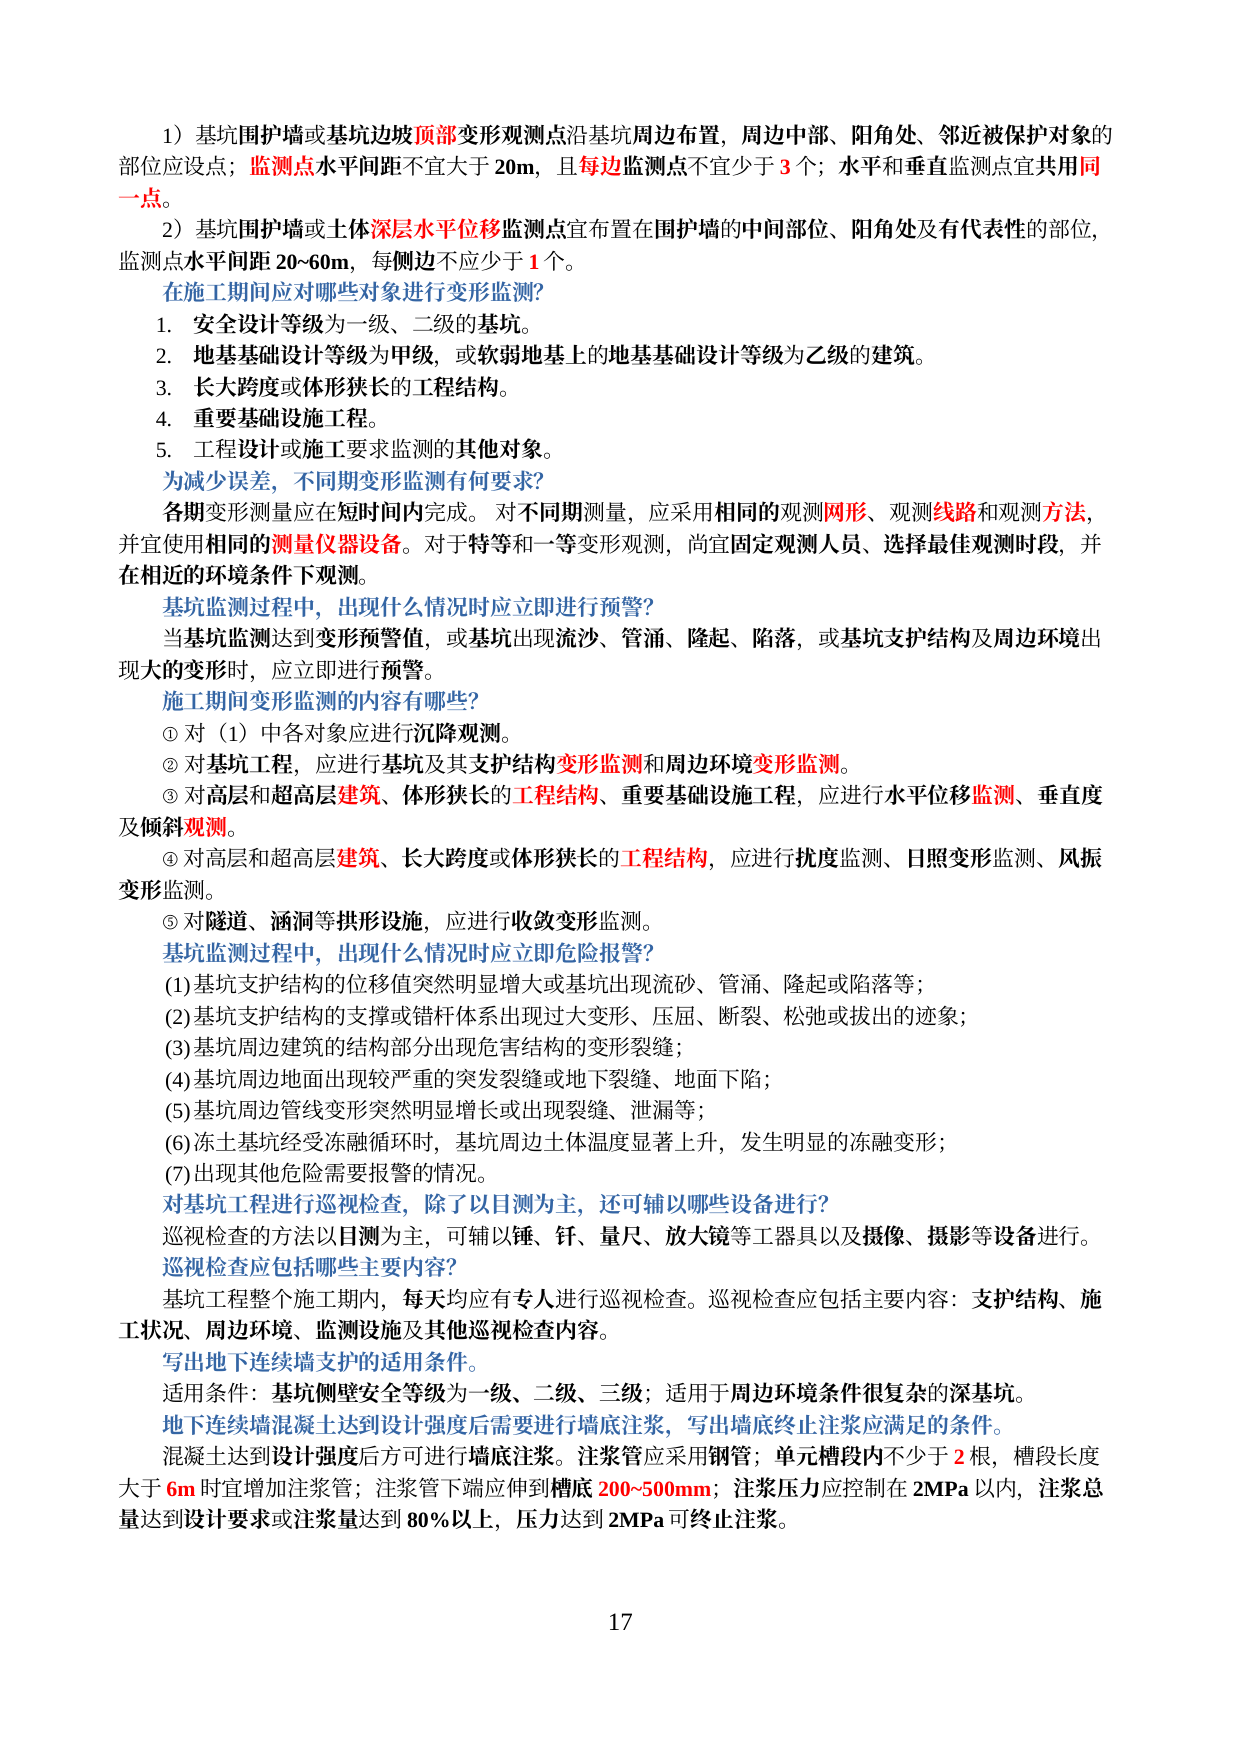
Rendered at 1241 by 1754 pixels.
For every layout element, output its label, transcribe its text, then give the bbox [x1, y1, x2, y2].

list 出现其他危险需要报警的情况。 [165, 1156, 1122, 1188]
list 基坑支护结构的位移值突然明显增大或基坑出现流砂、管涌、隆起或陷落等； [165, 967, 1122, 999]
subtitle 地下连续墙混凝土达到设计强度后需要进行墙底注浆，写出墙底终止注浆应满足的条件。 [118, 1408, 1122, 1439]
subtitle 基坑监测过程中，出现什么情况时应立即进行预警？ [118, 590, 1122, 621]
text ⑤对隧道、涵洞等拱形设施，应进行收敛变形监测。 [118, 904, 1122, 936]
subtitle 写出地下连续墙支护的适用条件。 [118, 1345, 1122, 1376]
subtitle 为减少误差，不同期变形监测有何要求？ [118, 464, 1122, 496]
list 安全设计等级为一级、二级的基坑。 [156, 307, 1122, 338]
text ① 对（1）中各对象应进行沉降观测。 [118, 716, 1122, 747]
subtitle 施工期间变形监测的内容有哪些？ [118, 684, 1122, 716]
subtitle 对基坑工程进行巡视检查，除了以目测为主，还可辅以哪些设备进行？ [118, 1188, 1122, 1219]
list 基坑支护结构的支撑或错杆体系出现过大变形、压屈、断裂、松弛或拔出的迹象； [165, 999, 1122, 1030]
list 地基基础设计等级为甲级，或软弱地基上的地基基础设计等级为乙级的建筑。 [156, 338, 1122, 370]
subtitle 在施工期间应对哪些对象进行变形监测？ [118, 275, 1122, 307]
text 2）基坑围护墙或土体深层水平位移监测点宜布置在围护墙的中间部位、阳角处及有代表性的部位，监测点水平间距20~60m，每侧边不应少于1个。 [118, 212, 1122, 275]
list 工程设计或施工要求监测的其他对象。 [156, 433, 1122, 464]
list 基坑周边管线变形突然明显增长或出现裂缝、泄漏等； [165, 1093, 1122, 1125]
text ② 对基坑工程，应进行基坑及其支护结构变形监测和周边环境变形监测。 [118, 747, 1122, 779]
text 混凝土达到设计强度后方可进行墙底注浆。注浆管应采用钢管；单元槽段内不少于2根，槽段长度大于6m时宜增加注浆管；注浆管下端应伸到槽底200~500mm；注浆压力应控制在2MPa以内，注浆总量达到设计要求或注浆量达到80%以上，压力达到2MPa可终止注浆。 [118, 1439, 1122, 1534]
list 冻土基坑经受冻融循环时，基坑周边土体温度显著上升，发生明显的冻融变形； [165, 1125, 1122, 1156]
text ③ 对高层和超高层建筑、体形狭长的工程结构、重要基础设施工程，应进行水平位移监测、垂直度及倾斜观测。 [118, 779, 1122, 842]
text 适用条件：基坑侧壁安全等级为一级、二级、三级；适用于周边环境条件很复杂的深基坑。 [118, 1376, 1122, 1408]
text 当基坑监测达到变形预警值，或基坑出现流沙、管涌、隆起、陷落，或基坑支护结构及周边环境出现大的变形时，应立即进行预警。 [118, 621, 1122, 684]
text 1）基坑围护墙或基坑边坡顶部变形观测点沿基坑周边布置，周边中部、阳角处、邻近被保护对象的部位应设点；监测点水平间距不宜大于20m，且每边监测点不宜少于3个；水平和垂直监测点宜共用同一点。 [118, 118, 1122, 212]
subtitle 巡视检查应包括哪些主要内容？ [118, 1251, 1122, 1282]
text ④对高层和超高层建筑、长大跨度或体形狭长的工程结构，应进行扰度监测、日照变形监测、风振变形监测。 [118, 842, 1122, 904]
list 长大跨度或体形狭长的工程结构。 [156, 370, 1122, 401]
text 巡视检查的方法以目测为主，可辅以锤、钎、量尺、放大镜等工器具以及摄像、摄影等设备进行。 [118, 1219, 1122, 1251]
list 基坑周边建筑的结构部分出现危害结构的变形裂缝； [165, 1030, 1122, 1062]
subtitle 基坑监测过程中，出现什么情况时应立即危险报警？ [118, 936, 1122, 967]
list 重要基础设施工程。 [156, 401, 1122, 433]
text 基坑工程整个施工期内，每天均应有专人进行巡视检查。巡视检查应包括主要内容：支护结构、施工状况、周边环境、监测设施及其他巡视检查内容。 [118, 1282, 1122, 1345]
text 各期变形测量应在短时间内完成。 对不同期测量，应采用相同的观测网形、观测线路和观测方法，并宜使用相同的测量仪器设备。对于特等和一等变形观测，尚宜固定观测人员、选择最佳观测时段，并在相近的环境条件下观测。 [118, 496, 1122, 590]
list 基坑周边地面出现较严重的突发裂缝或地下裂缝、地面下陷； [165, 1062, 1122, 1093]
